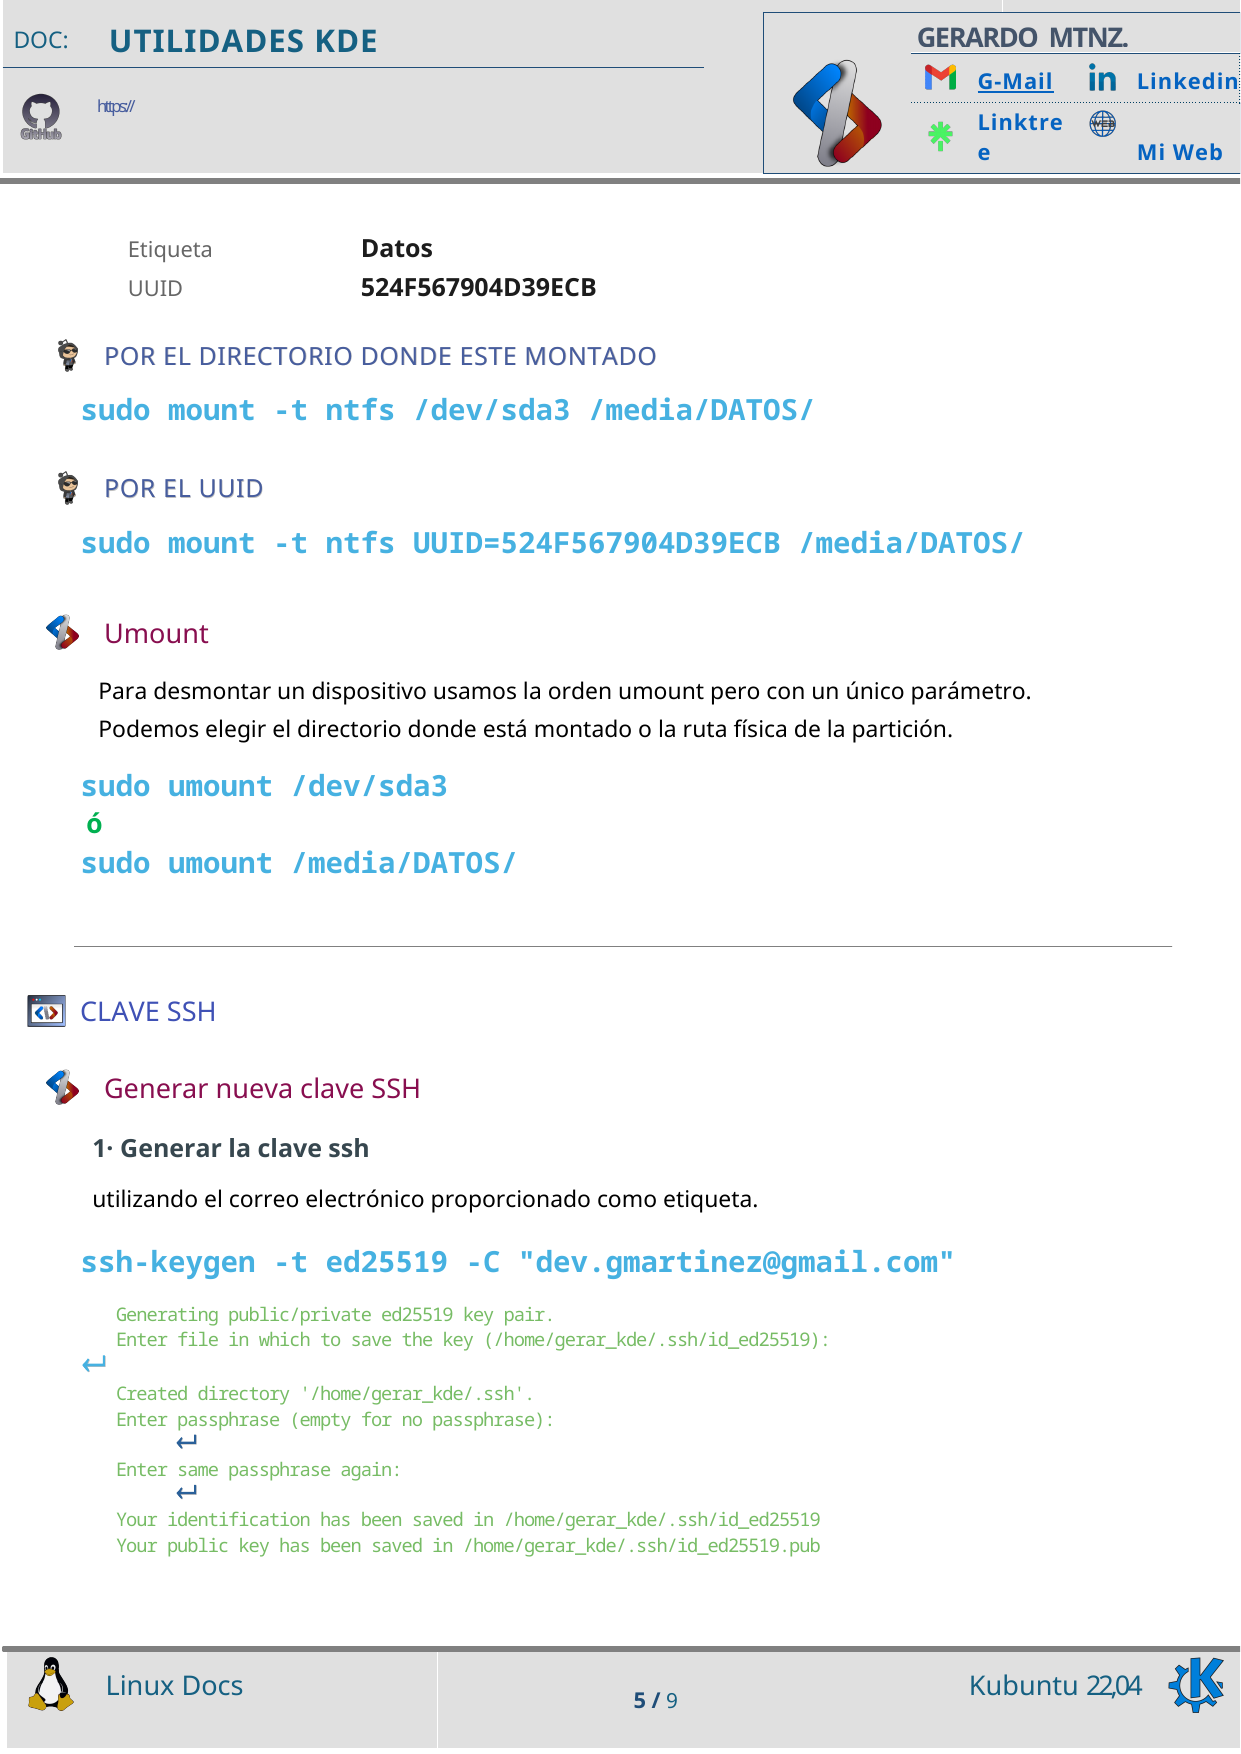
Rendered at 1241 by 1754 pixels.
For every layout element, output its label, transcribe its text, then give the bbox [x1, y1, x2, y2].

text Enter passphrase (empty for no passphrase): [116, 1406, 1172, 1432]
picture [27, 995, 66, 1027]
picture [1166, 1655, 1226, 1715]
text utilizando el correo electrónico proporcionado como etiqueta. [92, 1183, 1172, 1214]
text Your public key has been saved in /home/gerar_kde/.ssh/id_ed25519.pub [116, 1532, 1172, 1557]
text  [175, 1482, 1172, 1506]
picture [1086, 61, 1119, 94]
text ó [86, 805, 1172, 842]
subtitle Umount [45, 613, 1172, 651]
picture [12, 89, 70, 144]
text 1· Generar la clave ssh [92, 1130, 1172, 1164]
picture [51, 471, 85, 505]
text Enter same passphrase again: [116, 1456, 1172, 1482]
text CLAVE SSH [27, 993, 1172, 1038]
subtitle Generar nueva clave SSH [45, 1068, 1172, 1106]
picture [783, 53, 891, 167]
text ssh-keygen -t ed25519 -C "dev.gmartinez@gmail.com" [80, 1242, 1172, 1281]
picture [20, 1655, 80, 1715]
text sudo mount -t ntfs /dev/sda3 /media/DATOS/ [80, 390, 1172, 429]
picture [924, 61, 957, 94]
text Generating public/private ed25519 key pair. [116, 1301, 1172, 1327]
picture [46, 1069, 79, 1105]
text Created directory '/home/gerar_kde/.ssh'. [116, 1381, 1172, 1406]
picture [51, 339, 85, 372]
text Para desmontar un dispositivo usamos la orden umount pero con un único parámetro. [98, 675, 1172, 707]
text UUID 524F567904D39ECB [128, 269, 1172, 303]
list Por el directorio donde este montado [51, 338, 1172, 373]
text Etiqueta Datos [128, 230, 1172, 264]
text Your identification has been saved in /home/gerar_kde/.ssh/id_ed25519 [116, 1506, 1172, 1532]
text sudo mount -t ntfs UUID=524F567904D39ECB /media/DATOS/ [80, 522, 1172, 562]
text sudo umount /dev/sda3 [80, 765, 1172, 805]
text  [80, 1352, 1172, 1381]
text Podemos elegir el directorio donde está montado o la ruta física de la partición. [98, 712, 1172, 744]
picture [46, 614, 79, 650]
text sudo umount /media/DATOS/ [80, 842, 1172, 882]
text  [175, 1432, 1172, 1456]
picture [925, 121, 956, 152]
list Por el UUID [85, 471, 1172, 505]
picture [1086, 107, 1119, 140]
text Enter file in which to save the key (/home/gerar_kde/.ssh/id_ed25519): [116, 1327, 1172, 1352]
